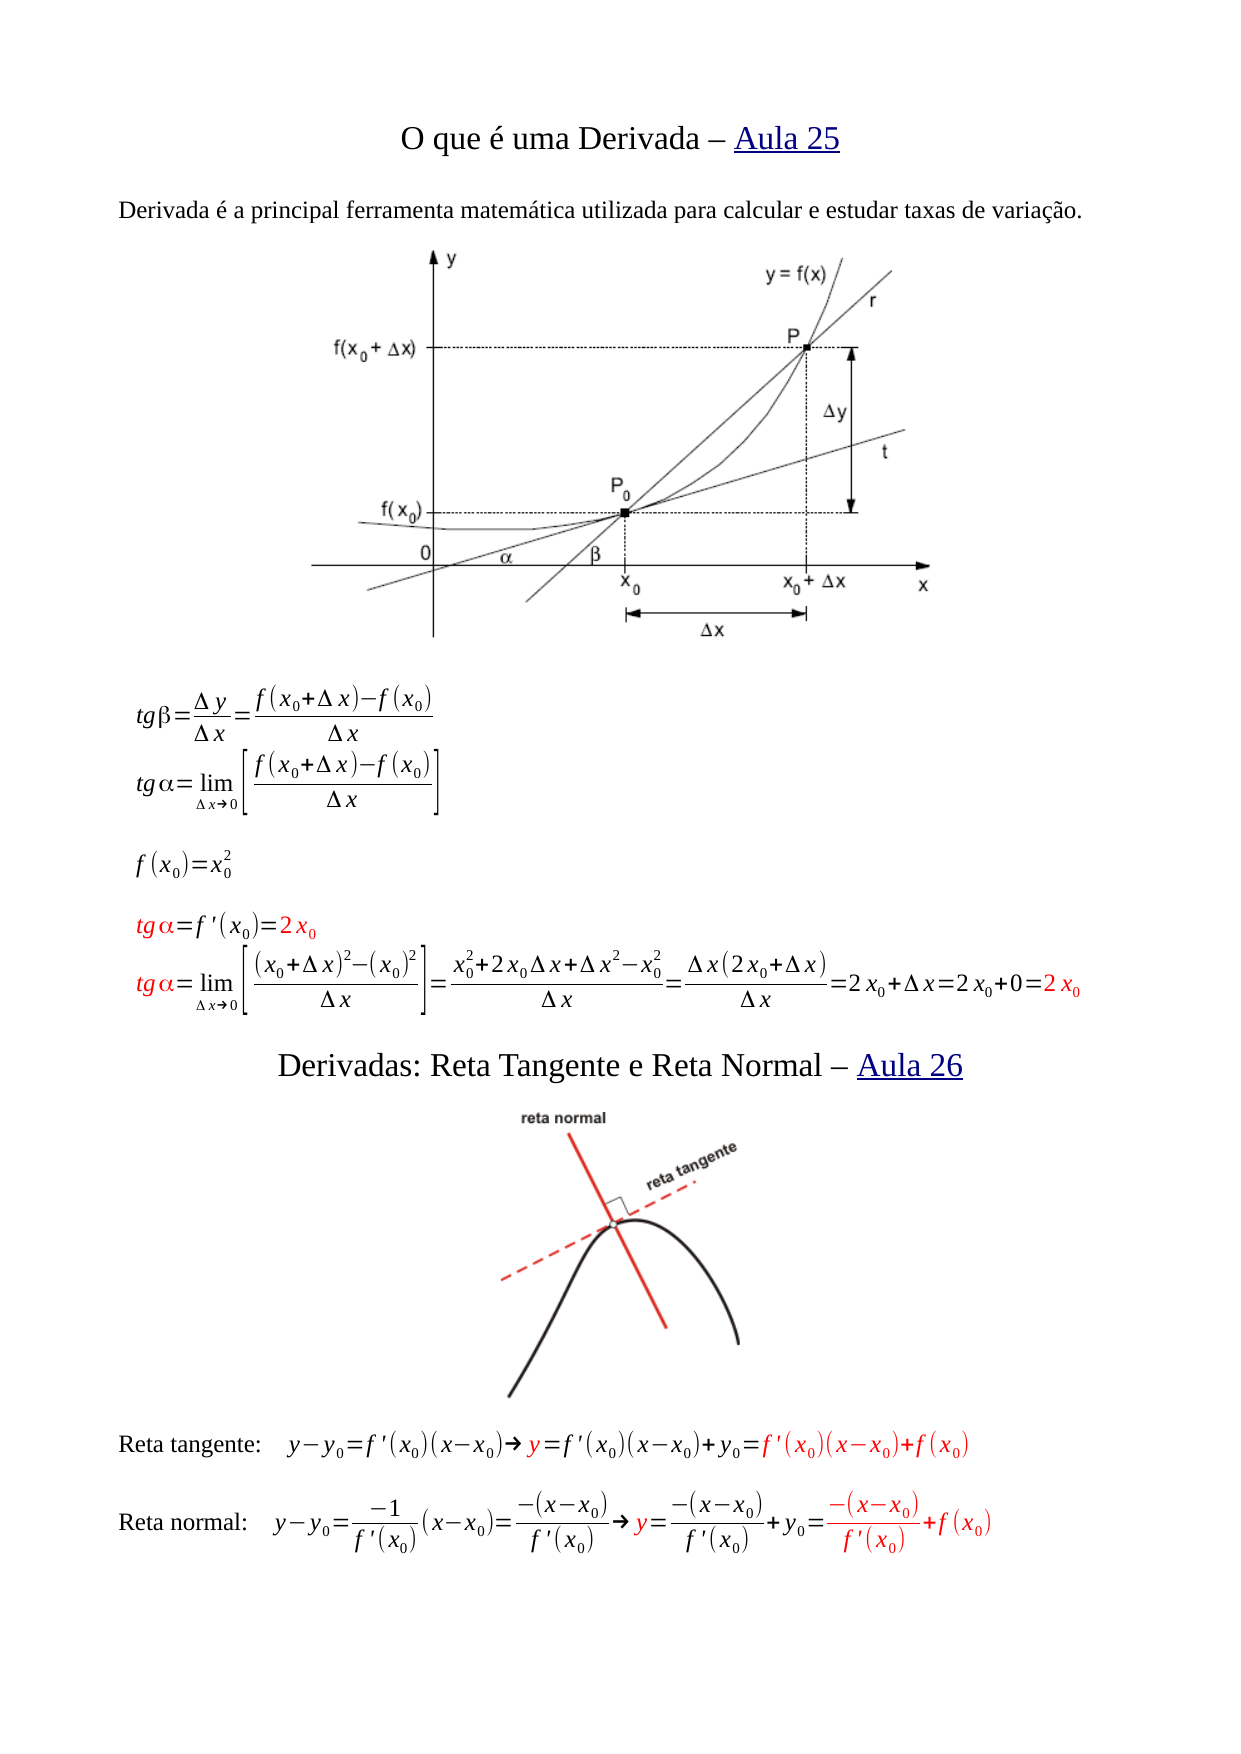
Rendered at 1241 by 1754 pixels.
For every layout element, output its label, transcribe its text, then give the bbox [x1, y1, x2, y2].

text Derivadas: Reta Tangente e Reta Normal – Aula 26 [118, 1045, 1122, 1084]
picture [304, 223, 936, 645]
picture [500, 1112, 740, 1399]
text Reta normal: [118, 1490, 1122, 1556]
text Derivada é a principal ferramenta matemática utilizada para calcular e estudar taxas de variação. [118, 195, 1122, 223]
text Reta tangente: [118, 1429, 1122, 1461]
text O que é uma Derivada – Aula 25 [118, 118, 1122, 156]
